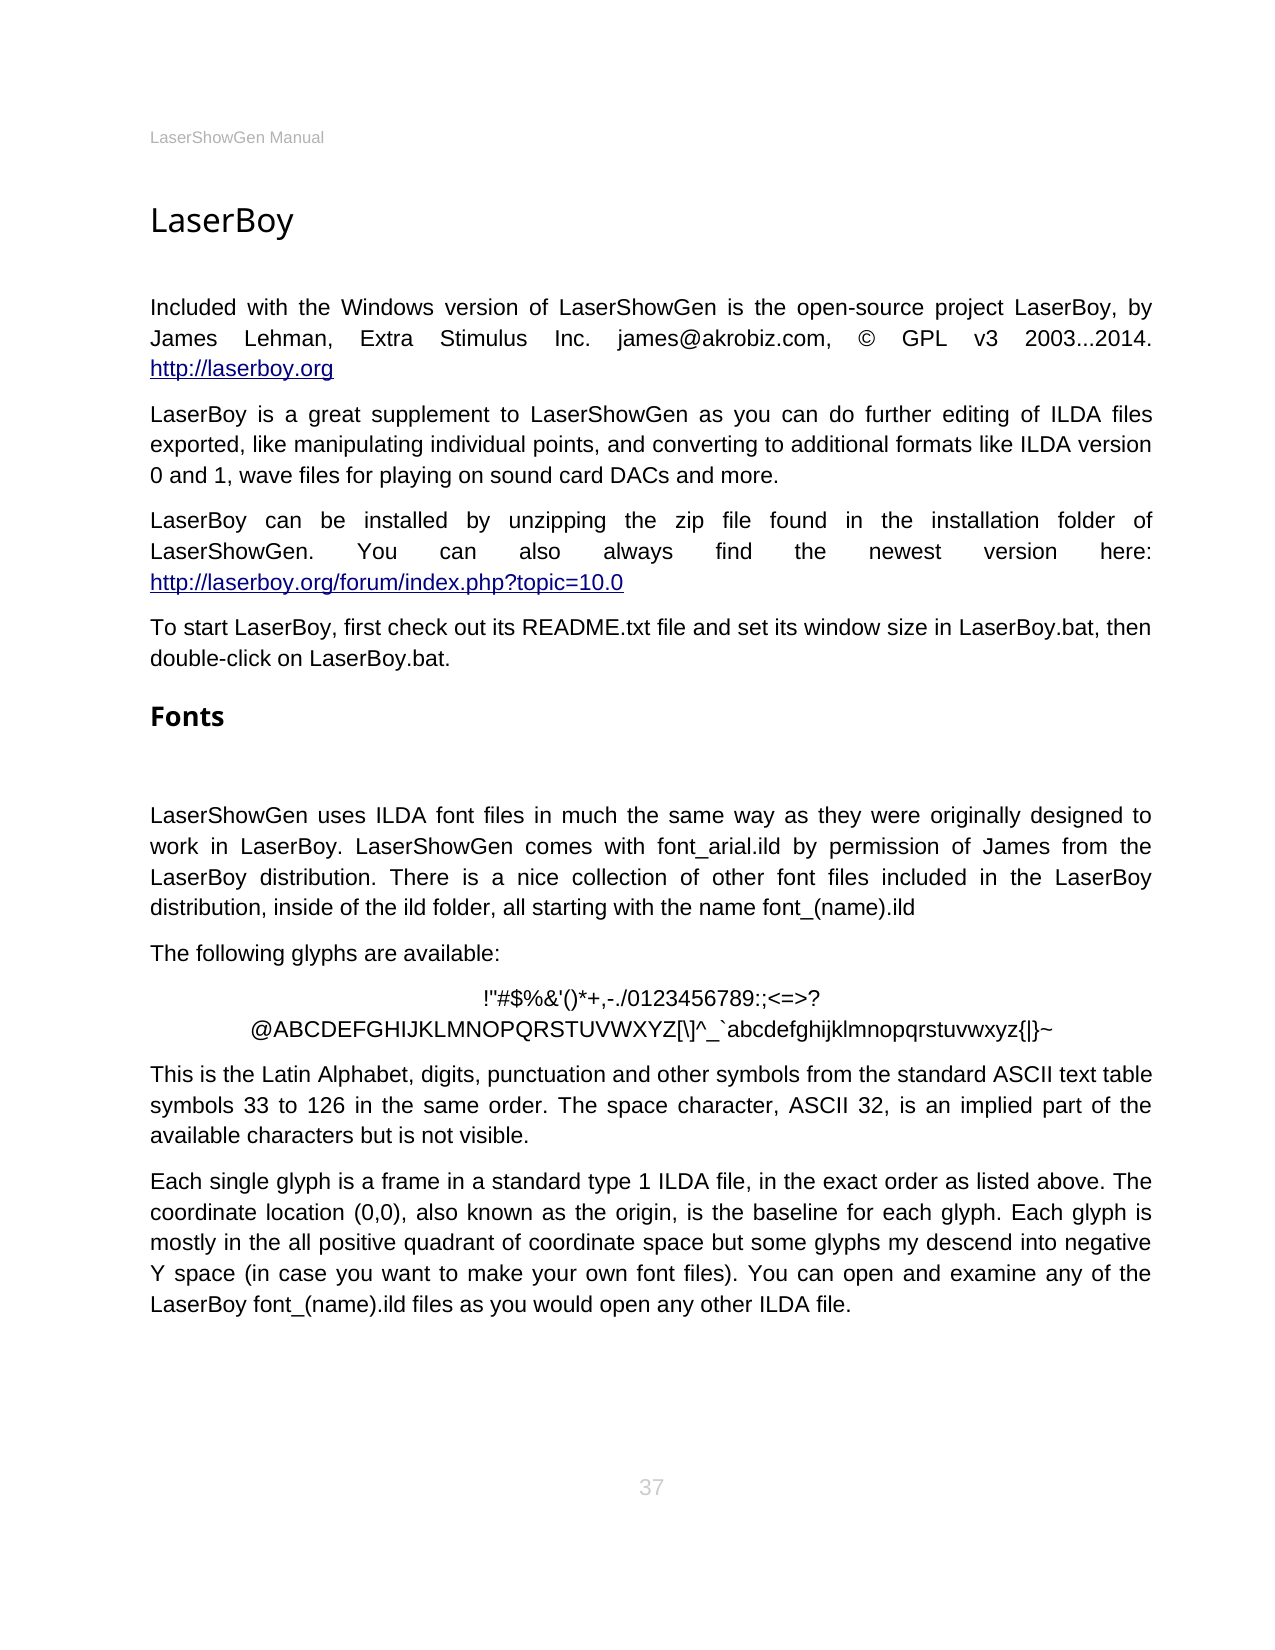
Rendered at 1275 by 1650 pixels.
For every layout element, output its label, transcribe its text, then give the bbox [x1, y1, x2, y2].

subtitle LaserBoy [150, 197, 1153, 242]
text LaserBoy can be installed by unzipping the zip file found in the installation folder of LaserShowGen. You can also always find the newest version here: http://laserboy.org/forum/index.php?topic=10.0 [150, 508, 1153, 595]
text To start LaserBoy, first check out its README.txt file and set its window size in LaserBoy.bat, then double-click on LaserBoy.bat. [150, 615, 1153, 671]
text !"#$%&'()*+,-./0123456789:;<=>?@ABCDEFGHIJKLMNOPQRSTUVWXYZ[\]^_`abcdefghijklmnopqrstuvwxyz{|}~ [150, 986, 1153, 1042]
text LaserShowGen uses ILDA font files in much the same way as they were originally designed to work in LaserBoy. LaserShowGen comes with font_arial.ild by permission of James from the LaserBoy distribution. There is a nice collection of other font files included in the LaserBoy distribution, inside of the ild folder, all starting with the name font_(name).ild [150, 803, 1153, 921]
text This is the Latin Alphabet, digits, punctuation and other symbols from the standard ASCII text table symbols 33 to 126 in the same order. The space character, ASCII 32, is an implied part of the available characters but is not visible. [150, 1062, 1153, 1149]
text The following glyphs are available: [150, 940, 1153, 966]
text Included with the Windows version of LaserShowGen is the open-source project LaserBoy, by James Lehman, Extra Stimulus Inc. james@akrobiz.com, © GPL v3 2003...2014. http://laserboy.org [150, 294, 1153, 382]
text Each single glyph is a frame in a standard type 1 ILDA file, in the exact order as listed above. The coordinate location (0,0), also known as the origin, is the baseline for each glyph. Each glyph is mostly in the all positive quadrant of coordinate space but some glyphs my descend into negative Y space (in case you want to make your own font files). You can open and examine any of the LaserBoy font_(name).ild files as you would open any other ILDA file. [150, 1168, 1153, 1317]
text LaserBoy is a great supplement to LaserShowGen as you can do further editing of ILDA files exported, like manipulating individual points, and converting to additional formats like ILDA version 0 and 1, wave files for playing on sound card DACs and more. [150, 401, 1153, 488]
subtitle Fonts [150, 697, 1153, 734]
